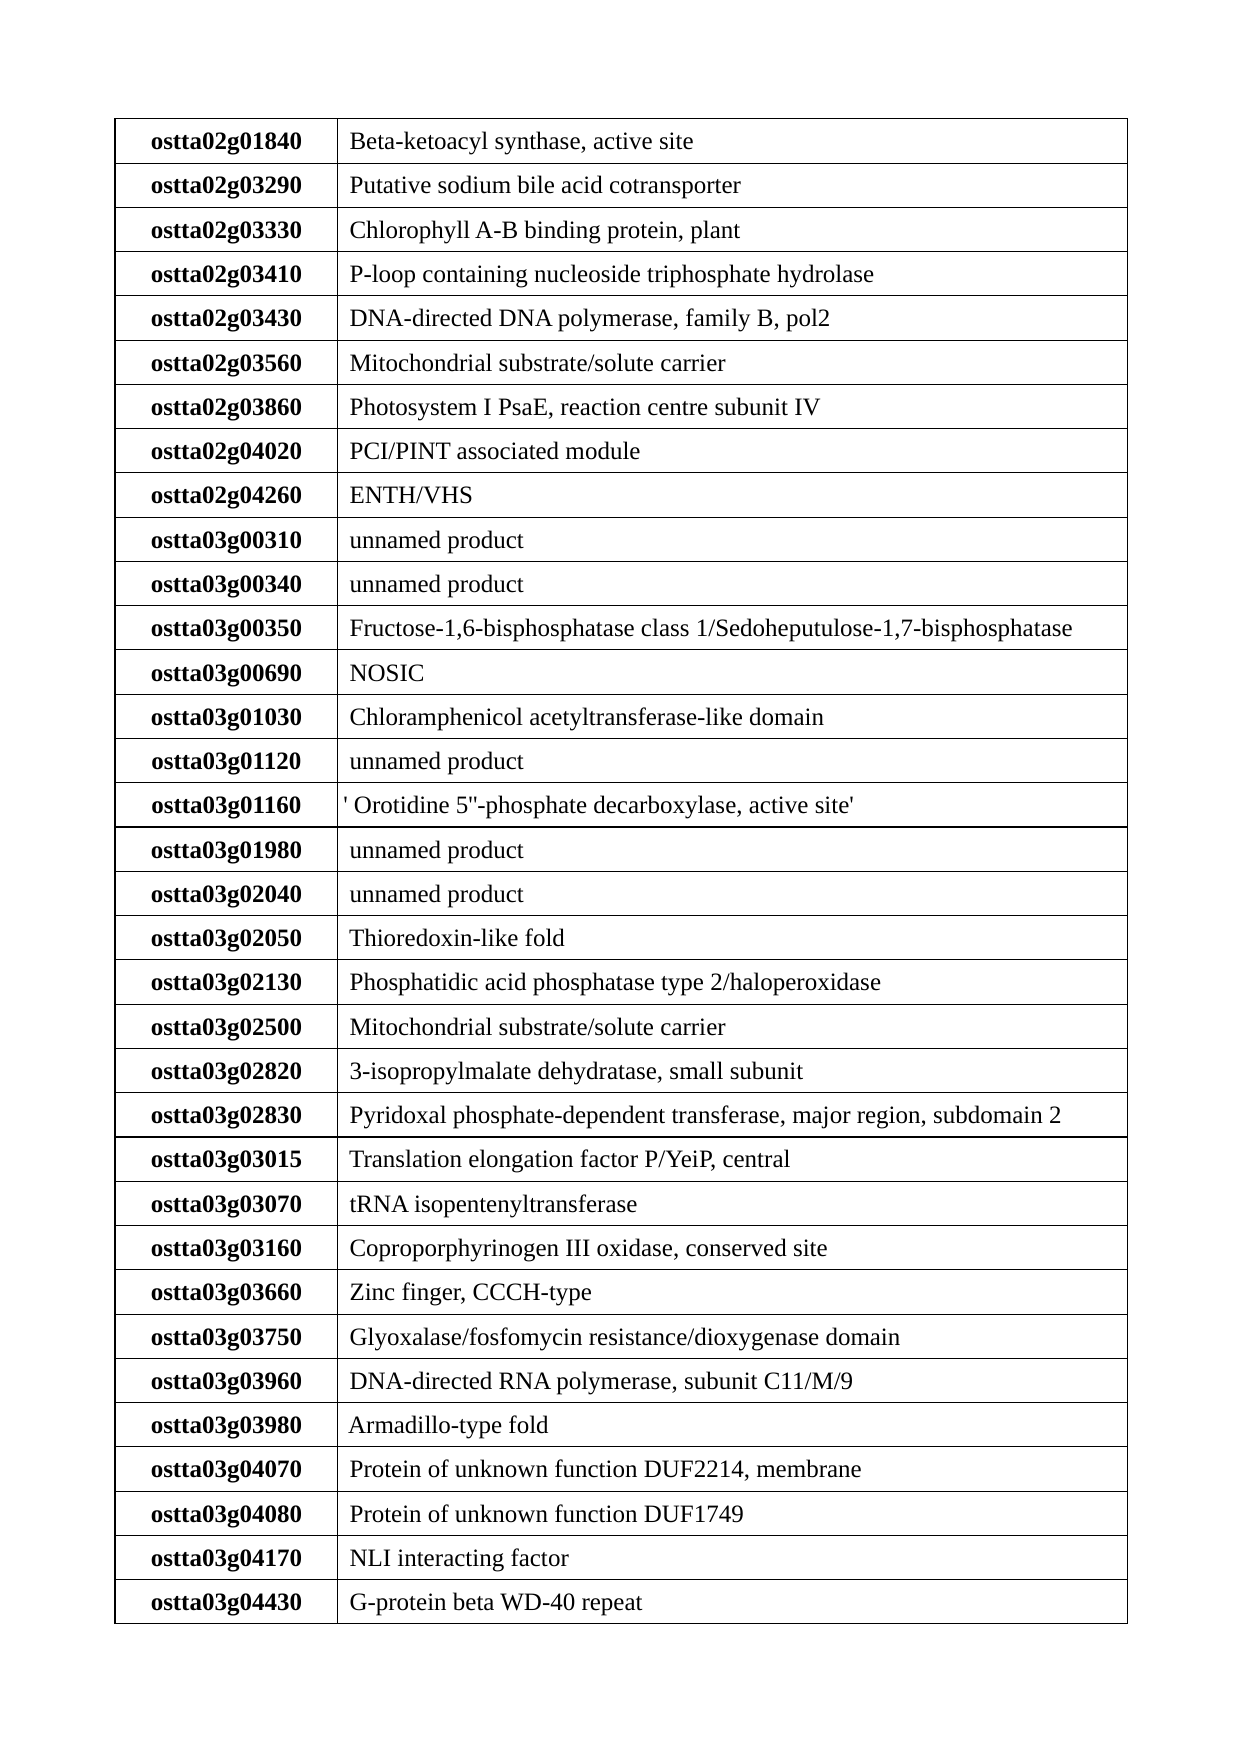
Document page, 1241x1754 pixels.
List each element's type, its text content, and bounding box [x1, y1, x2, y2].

table_cell Zinc finger, CCCH-type [338, 1270, 1127, 1313]
table_cell ostta02g04020 [116, 429, 337, 472]
table_cell [1128, 340, 1240, 384]
table_cell Coproporphyrinogen III oxidase, conserved site [338, 1226, 1127, 1269]
table_cell DNA-directed DNA polymerase, family B, pol2 [338, 296, 1127, 339]
table_cell ostta03g02050 [116, 916, 337, 959]
table_cell [1128, 1446, 1240, 1491]
table_cell ostta02g03860 [116, 385, 337, 428]
table_cell ostta03g04170 [116, 1536, 337, 1579]
table_cell Chloramphenicol acetyltransferase-like domain [338, 695, 1127, 738]
table_cell [1128, 295, 1240, 339]
table_cell ostta03g02040 [116, 872, 337, 915]
table_cell Glyoxalase/fosfomycin resistance/dioxygenase domain [338, 1315, 1127, 1358]
table_cell ostta03g02830 [116, 1093, 337, 1136]
table_cell [1128, 1579, 1240, 1623]
table_cell Beta-ketoacyl synthase, active site [338, 119, 1127, 162]
table_cell [1128, 1136, 1240, 1181]
table_cell ostta03g00350 [116, 606, 337, 649]
table_cell ostta03g02500 [116, 1005, 337, 1048]
table_cell [1128, 1402, 1240, 1446]
table_cell Photosystem I PsaE, reaction centre subunit IV [338, 385, 1127, 428]
table_cell Phosphatidic acid phosphatase type 2/haloperoxidase [338, 960, 1127, 1003]
table_cell [1128, 163, 1240, 207]
table_cell Mitochondrial substrate/solute carrier [338, 1005, 1127, 1048]
table_cell P-loop containing nucleoside triphosphate hydrolase [338, 252, 1127, 295]
table_cell [1128, 384, 1240, 428]
table_cell ' Orotidine 5''-phosphate decarboxylase, active site' [338, 783, 1127, 826]
table_cell 3-isopropylmalate dehydratase, small subunit [338, 1049, 1127, 1092]
table_cell ostta02g03290 [116, 164, 337, 207]
table_cell unnamed product [338, 739, 1127, 782]
table_cell [1128, 561, 1240, 605]
table_cell [1128, 1092, 1240, 1136]
table_cell [1128, 871, 1240, 915]
table_cell [1128, 1269, 1240, 1313]
table_cell [1128, 1314, 1240, 1358]
table_cell [1128, 605, 1240, 649]
table_cell ostta03g03750 [116, 1315, 337, 1358]
table_cell [1128, 1004, 1240, 1048]
table_cell [1128, 1048, 1240, 1092]
table_cell Putative sodium bile acid cotransporter [338, 164, 1127, 207]
table_cell [1128, 649, 1240, 694]
table_cell Thioredoxin-like fold [338, 916, 1127, 959]
table_cell ostta03g03660 [116, 1270, 337, 1313]
table_cell ostta03g01030 [116, 695, 337, 738]
table_cell [1128, 694, 1240, 738]
table_cell DNA-directed RNA polymerase, subunit C11/M/9 [338, 1359, 1127, 1402]
table_cell [1128, 472, 1240, 517]
table_cell Protein of unknown function DUF2214, membrane [338, 1447, 1127, 1491]
table_cell tRNA isopentenyltransferase [338, 1182, 1127, 1225]
table_cell [1128, 118, 1240, 162]
table_cell Chlorophyll A-B binding protein, plant [338, 208, 1127, 251]
table_cell [1128, 251, 1240, 295]
table_cell [1128, 1491, 1240, 1535]
table_cell [1128, 428, 1240, 472]
table_cell [1128, 959, 1240, 1003]
table_cell unnamed product [338, 872, 1127, 915]
table_cell [1128, 517, 1240, 561]
table_cell ostta03g03980 [116, 1403, 337, 1446]
table_cell [1128, 1181, 1240, 1225]
table_cell ostta03g01120 [116, 739, 337, 782]
table_cell ostta03g03070 [116, 1182, 337, 1225]
table_cell ostta03g01160 [116, 783, 337, 826]
table_cell ostta03g03160 [116, 1226, 337, 1269]
table_cell unnamed product [338, 562, 1127, 605]
table_cell ostta03g04430 [116, 1580, 337, 1623]
table_cell ostta03g03960 [116, 1359, 337, 1402]
table_cell ostta03g01980 [116, 828, 337, 871]
table_cell Armadillo-type fold [338, 1403, 1127, 1446]
table_cell ostta03g02820 [116, 1049, 337, 1092]
table_cell [1128, 826, 1240, 871]
table_cell unnamed product [338, 828, 1127, 871]
table_cell PCI/PINT associated module [338, 429, 1127, 472]
table_cell ostta02g03410 [116, 252, 337, 295]
table_cell [1128, 1358, 1240, 1402]
table_cell ostta02g03330 [116, 208, 337, 251]
table_cell Mitochondrial substrate/solute carrier [338, 341, 1127, 384]
table_cell [1128, 738, 1240, 782]
table_cell [1128, 915, 1240, 959]
table_cell [1128, 207, 1240, 251]
table_cell ostta02g04260 [116, 473, 337, 517]
table_cell ostta03g02130 [116, 960, 337, 1003]
table_cell Protein of unknown function DUF1749 [338, 1492, 1127, 1535]
table_cell [1128, 1225, 1240, 1269]
table_cell ostta03g04070 [116, 1447, 337, 1491]
table_cell ostta03g00340 [116, 562, 337, 605]
table_cell Translation elongation factor P/YeiP, central [338, 1138, 1127, 1181]
table_cell ostta03g00690 [116, 650, 337, 694]
table_cell [1128, 782, 1240, 826]
table_cell unnamed product [338, 518, 1127, 561]
table_cell NOSIC [338, 650, 1127, 694]
table_cell ENTH/VHS [338, 473, 1127, 517]
table_cell NLI interacting factor [338, 1536, 1127, 1579]
table_cell [1128, 1535, 1240, 1579]
table_cell ostta03g03015 [116, 1138, 337, 1181]
table_cell Fructose-1,6-bisphosphatase class 1/Sedoheputulose-1,7-bisphosphatase [338, 606, 1127, 649]
table_cell Pyridoxal phosphate-dependent transferase, major region, subdomain 2 [338, 1093, 1127, 1136]
table_cell ostta02g01840 [116, 119, 337, 162]
table_cell ostta02g03430 [116, 296, 337, 339]
table_cell ostta03g04080 [116, 1492, 337, 1535]
table_cell ostta02g03560 [116, 341, 337, 384]
table_cell ostta03g00310 [116, 518, 337, 561]
table_cell G-protein beta WD-40 repeat [338, 1580, 1127, 1623]
